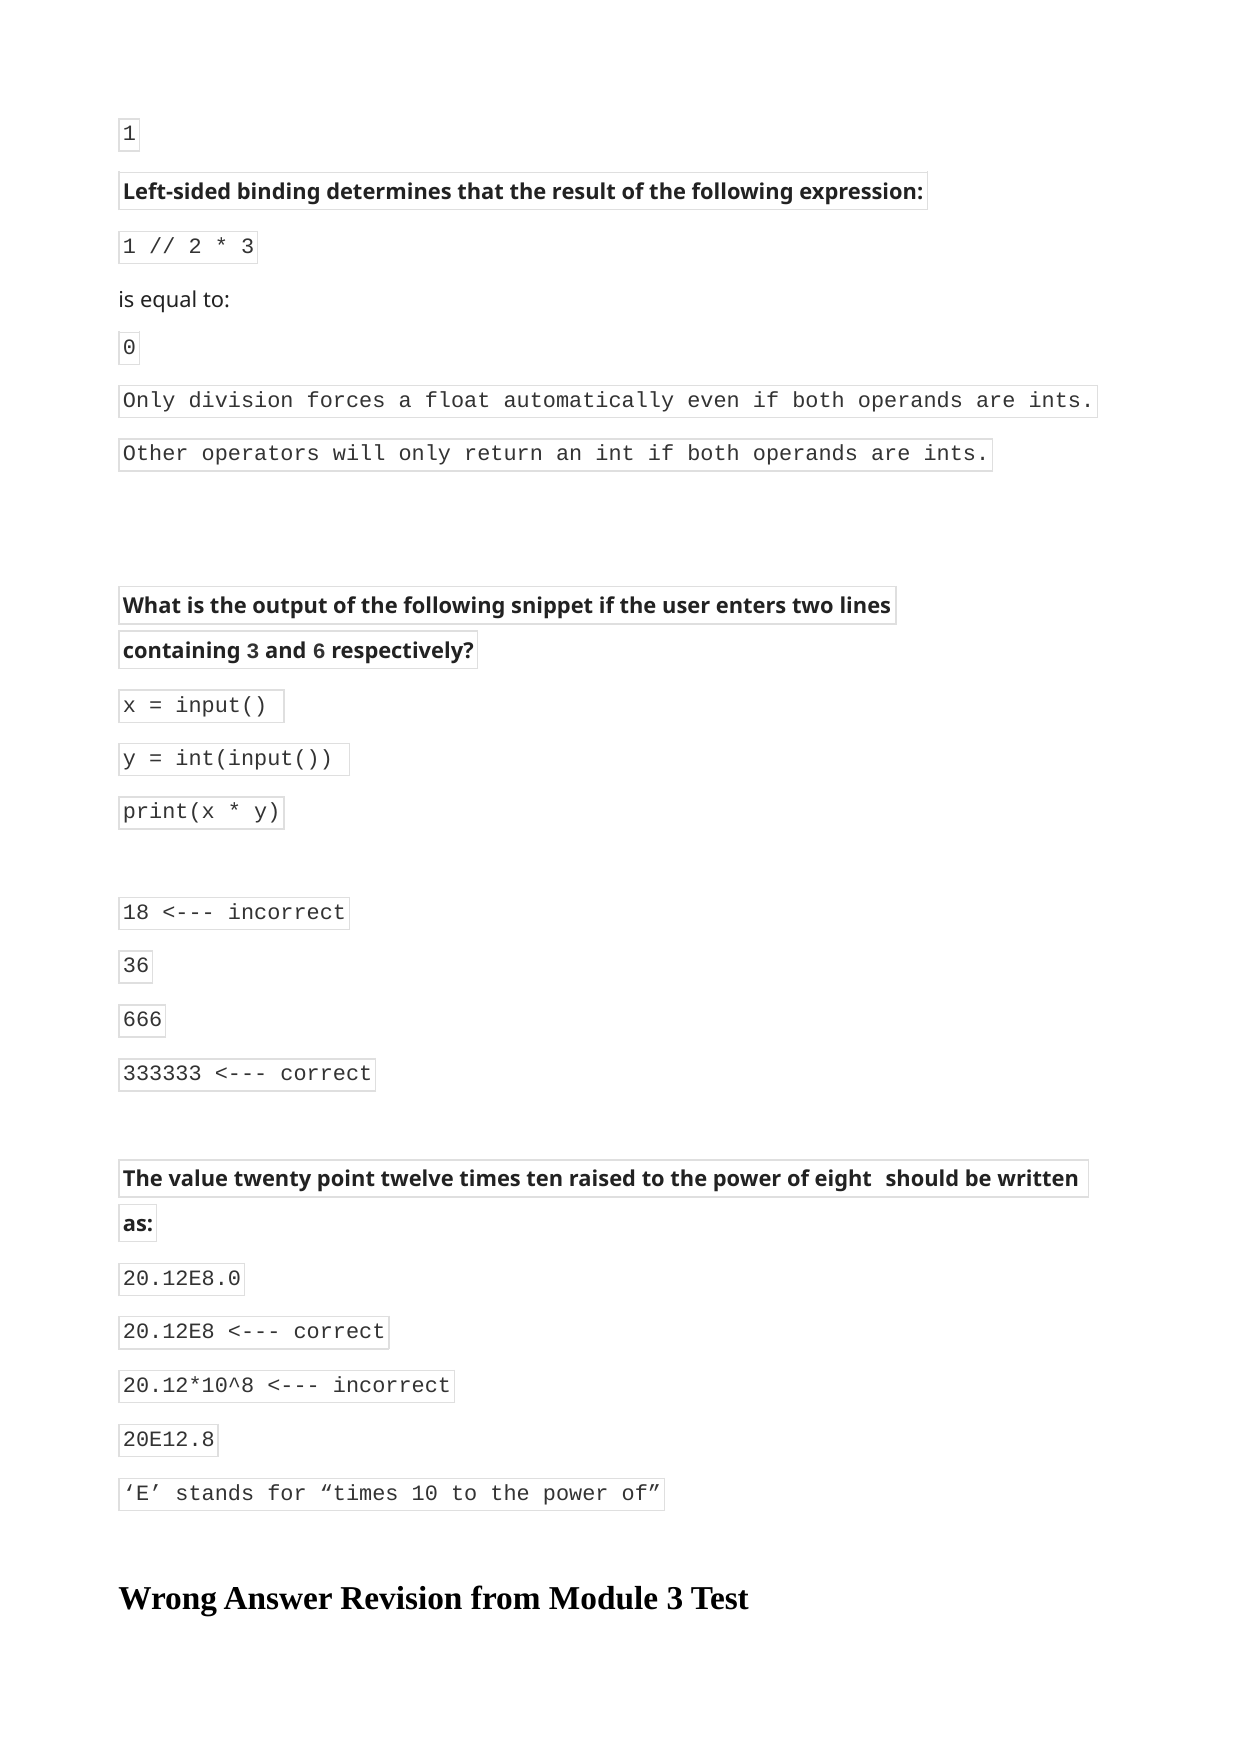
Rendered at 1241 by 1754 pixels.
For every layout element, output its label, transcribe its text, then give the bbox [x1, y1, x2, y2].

text Wrong Answer Revision from Module 3 Test [118, 1578, 1122, 1617]
text [993, 438, 1122, 472]
text ‘E’ stands for “times 10 to the power of” [120, 1479, 664, 1510]
text 1 // 2 * 3 [120, 232, 257, 263]
text 20.12E8 <--- correct [120, 1317, 388, 1348]
text Left-sided binding determines that the result of the following expression: [120, 173, 927, 209]
text [376, 1058, 1122, 1092]
text [219, 1424, 1122, 1457]
text Only division forces a float automatically even if both operands are ints. [120, 386, 1097, 417]
text x = input() [120, 691, 283, 722]
text 20E12.8 [120, 1425, 217, 1456]
text 20.12E8.0 [120, 1264, 244, 1295]
text print(x * y) [120, 798, 283, 828]
text The value twenty point twelve times ten raised to the power of eight should be written as: [118, 1159, 1122, 1242]
text 333333 <--- correct [120, 1060, 375, 1090]
text y = int(input()) [120, 744, 349, 775]
text [166, 1004, 1122, 1038]
text [285, 689, 1122, 723]
text is equal to: [118, 284, 1122, 314]
text 18 <--- incorrect [120, 898, 349, 929]
text [258, 231, 1122, 264]
text [665, 1478, 1122, 1511]
text [245, 1262, 1122, 1296]
text [350, 743, 1122, 776]
text [285, 796, 1122, 830]
text What is the output of the following snippet if the user enters two lines containing 3 and 6 respectively? [118, 586, 1122, 669]
text 1 [120, 120, 139, 150]
text [140, 118, 1122, 152]
text [928, 171, 1122, 210]
text 0 [120, 333, 139, 364]
text 36 [120, 952, 152, 982]
text [153, 950, 1122, 984]
text Other operators will only return an int if both operands are ints. [120, 440, 992, 470]
text [455, 1370, 1122, 1403]
text [140, 331, 1122, 365]
text [390, 1316, 1122, 1349]
text 666 [120, 1006, 165, 1036]
text 20.12*10^8 <--- incorrect [120, 1371, 454, 1402]
text [350, 897, 1122, 930]
